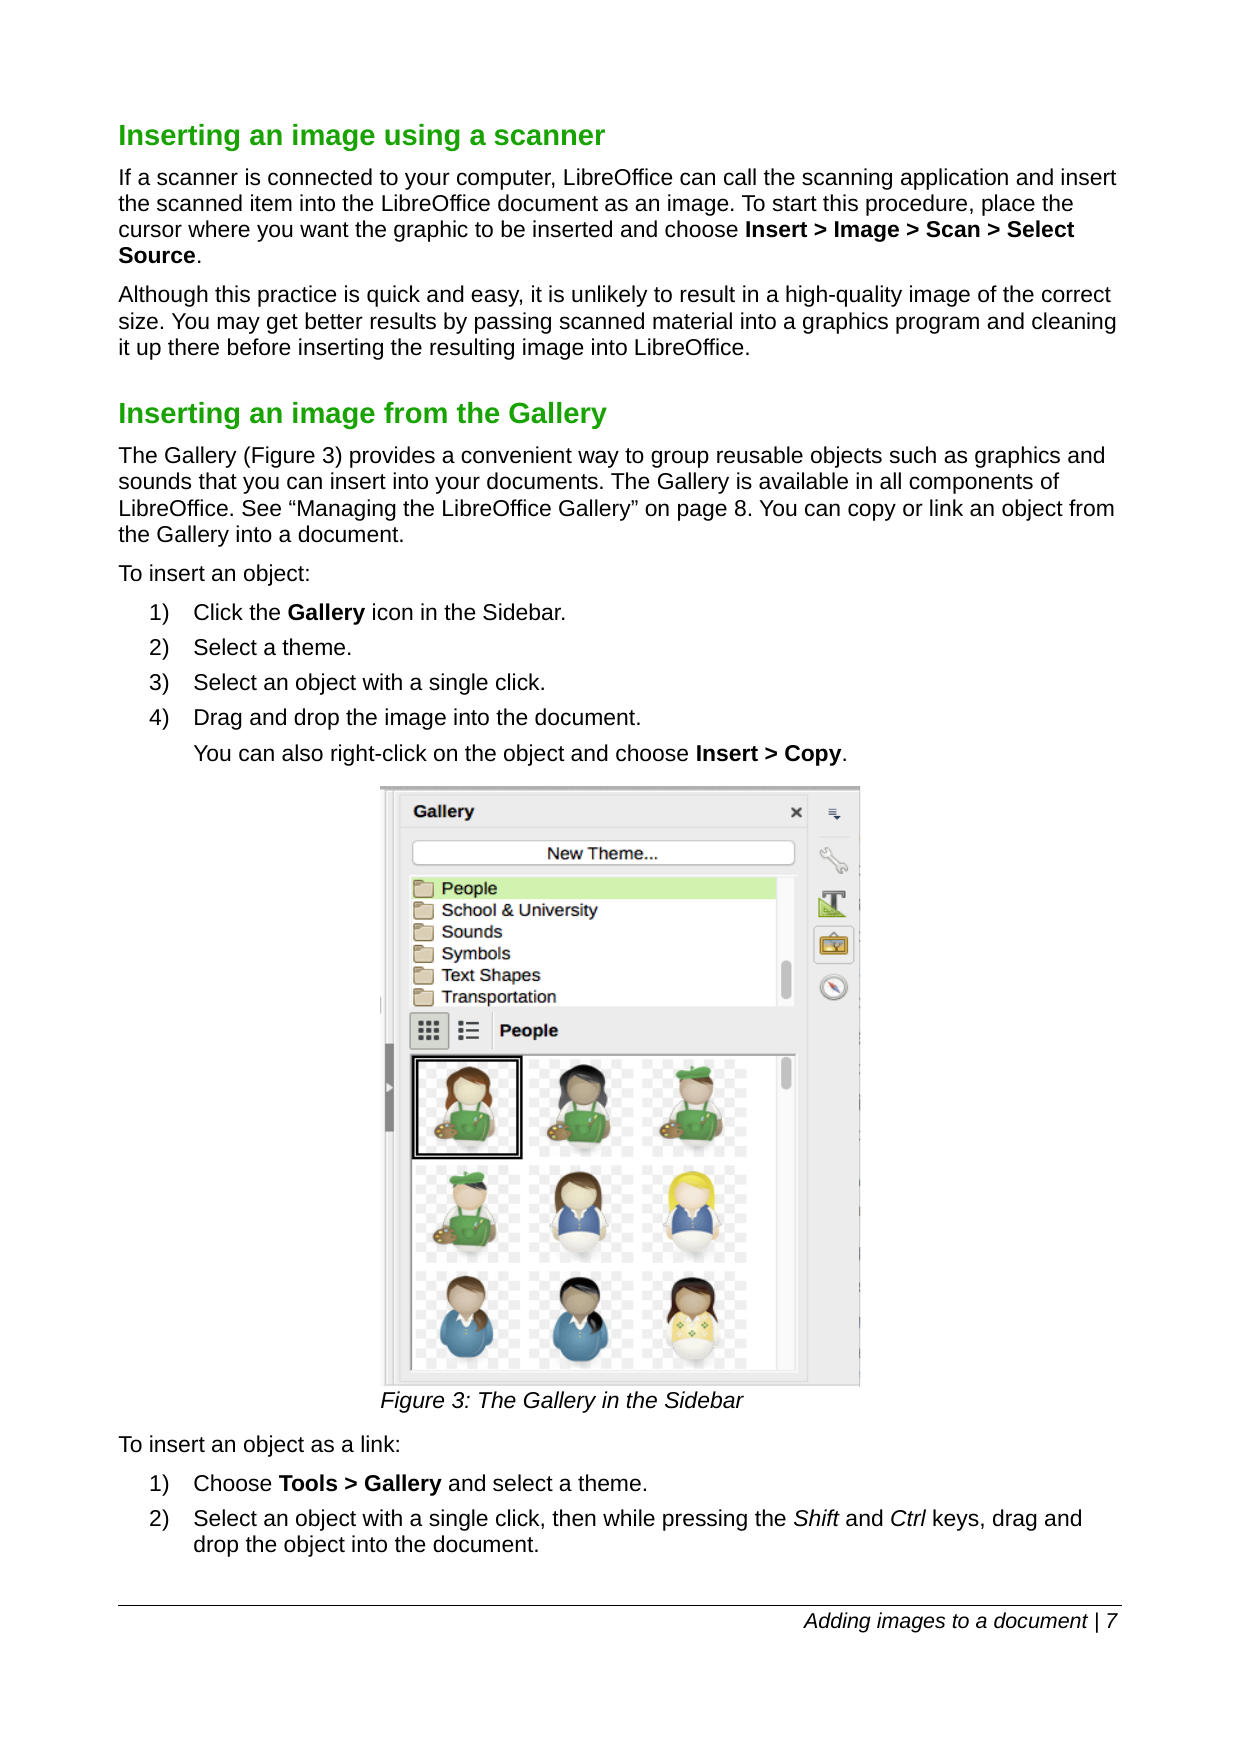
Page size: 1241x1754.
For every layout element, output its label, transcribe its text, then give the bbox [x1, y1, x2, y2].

list Select an object with a single click, then while pressing the Shift and Ctrl keys, drag and drop the object into the document. [169, 1505, 1122, 1558]
list Drag and drop the image into the document. [169, 704, 1122, 731]
list Select an object with a single click. [169, 669, 1122, 695]
list You can also right-click on the object and choose Insert > Copy. [193, 739, 1122, 766]
list To insert an object: [118, 560, 1122, 586]
text The Gallery (Figure 3) provides a convenient way to group reusable objects such as graphics and sounds that you can insert into your documents. The Gallery is available in all components of LibreOffice. See “Managing the LibreOffice Gallery” on page 8. You can copy or link an object from the Gallery into a document. [118, 442, 1122, 547]
text If a scanner is connected to your computer, LibreOffice can call the scanning application and insert the scanned item into the LibreOffice document as an image. To start this procedure, place the cursor where you want the graphic to be inserted and choose Insert > Image > Scan > Select Source. [118, 163, 1122, 269]
list Choose Tools > Gallery and select a theme. [169, 1470, 1122, 1496]
picture [380, 786, 861, 1387]
text Figure 3: The Gallery in the Sidebar [380, 1387, 860, 1413]
subtitle Inserting an image from the Gallery [118, 397, 1122, 430]
list Click the Gallery icon in the Sidebar. [169, 599, 1122, 625]
subtitle Inserting an image using a scanner [118, 118, 1122, 152]
text Although this practice is quick and easy, it is unlikely to result in a high-quality image of the correct size. You may get better results by passing scanned material into a graphics program and cleaning it up there before inserting the resulting image into LibreOffice. [118, 281, 1122, 360]
list Select a theme. [169, 634, 1122, 660]
list To insert an object as a link: [118, 1431, 1122, 1457]
